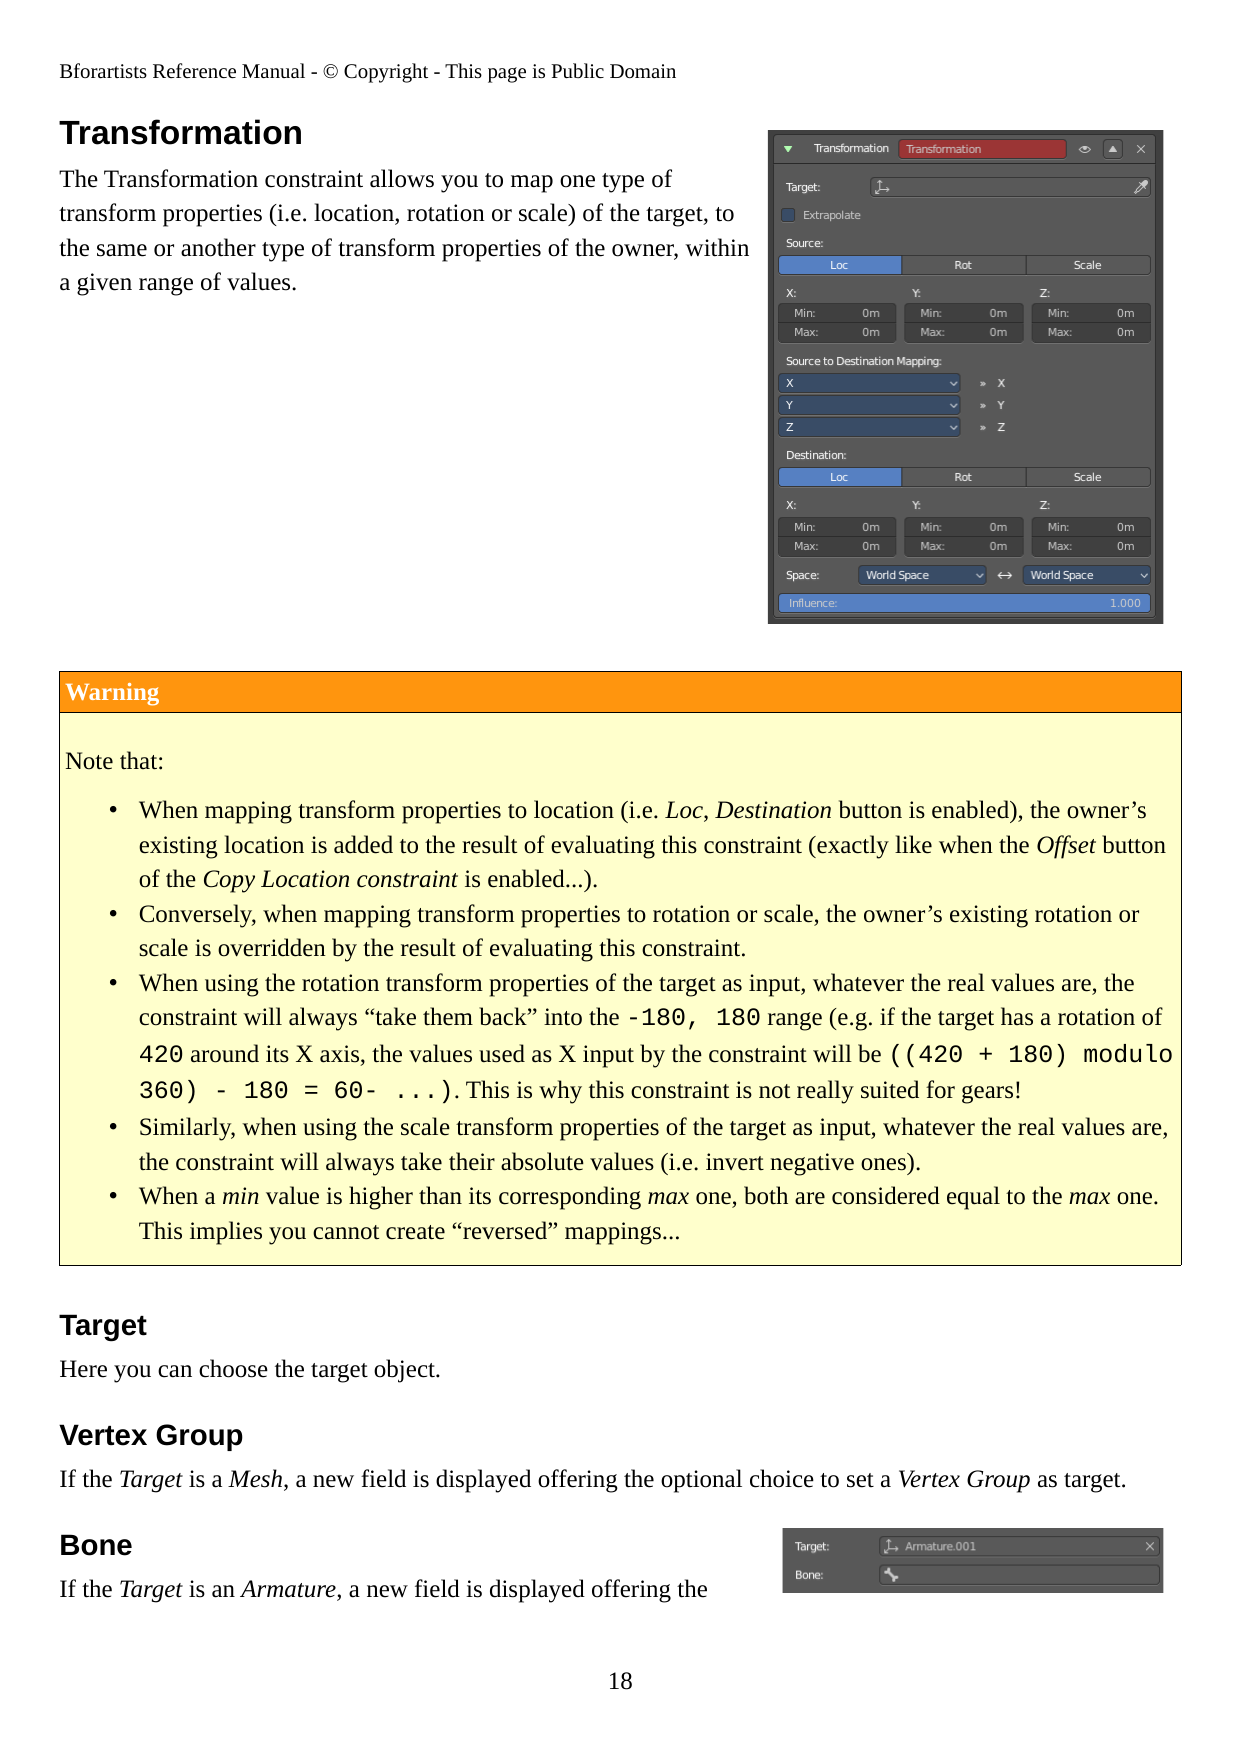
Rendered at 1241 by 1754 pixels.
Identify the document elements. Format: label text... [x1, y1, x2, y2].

subtitle Bone [59, 1528, 782, 1562]
table_header Warning [60, 672, 1181, 712]
text Here you can choose the target object. [59, 1354, 1181, 1383]
subtitle [1164, 1528, 1181, 1562]
subtitle Transformation [59, 113, 1181, 151]
text If the Target is an Armature, a new field is displayed offering the [59, 1574, 1181, 1603]
subtitle Vertex Group [59, 1418, 1181, 1452]
picture [767, 130, 1164, 624]
text The Transformation constraint allows you to map one type of transform properties (i.e. location, rotation or scale) of the target, to the same or another type of transform properties of the owner, within a given range of values. [59, 164, 767, 296]
picture [782, 1528, 1164, 1593]
text If the Target is a Mesh, a new field is displayed offering the optional choice to set a Vertex Group as target. [59, 1464, 1181, 1493]
table_cell Note that: When mapping transform properties to location (i.e. Loc, Destination button is enabled), the owner’s existing location is added to the result of evaluating this constraint (exactly like when the Offset button of the Copy Location constraint is enabled...). Conversely, when mapping transform properties to rotation or scale, the owner’s existing rotation or scale is overridden by the result of evaluating this constraint. When using the rotation transform properties of the target as input, whatever the real values are, the constraint will always “take them back” into the -180, 180 range (e.g. if the target has a rotation of 420 around its X axis, the values used as X input by the constraint will be ((420 + 180) modulo 360) - 180 = 60- ...). This is why this constraint is not really suited for gears! Similarly, when using the scale transform properties of the target as input, whatever the real values are, the constraint will always take their absolute values (i.e. invert negative ones). When a min value is higher than its corresponding max one, both are considered equal to the max one. This implies you cannot create “reversed” mappings... [60, 713, 1181, 1265]
subtitle Target [59, 1308, 1181, 1342]
